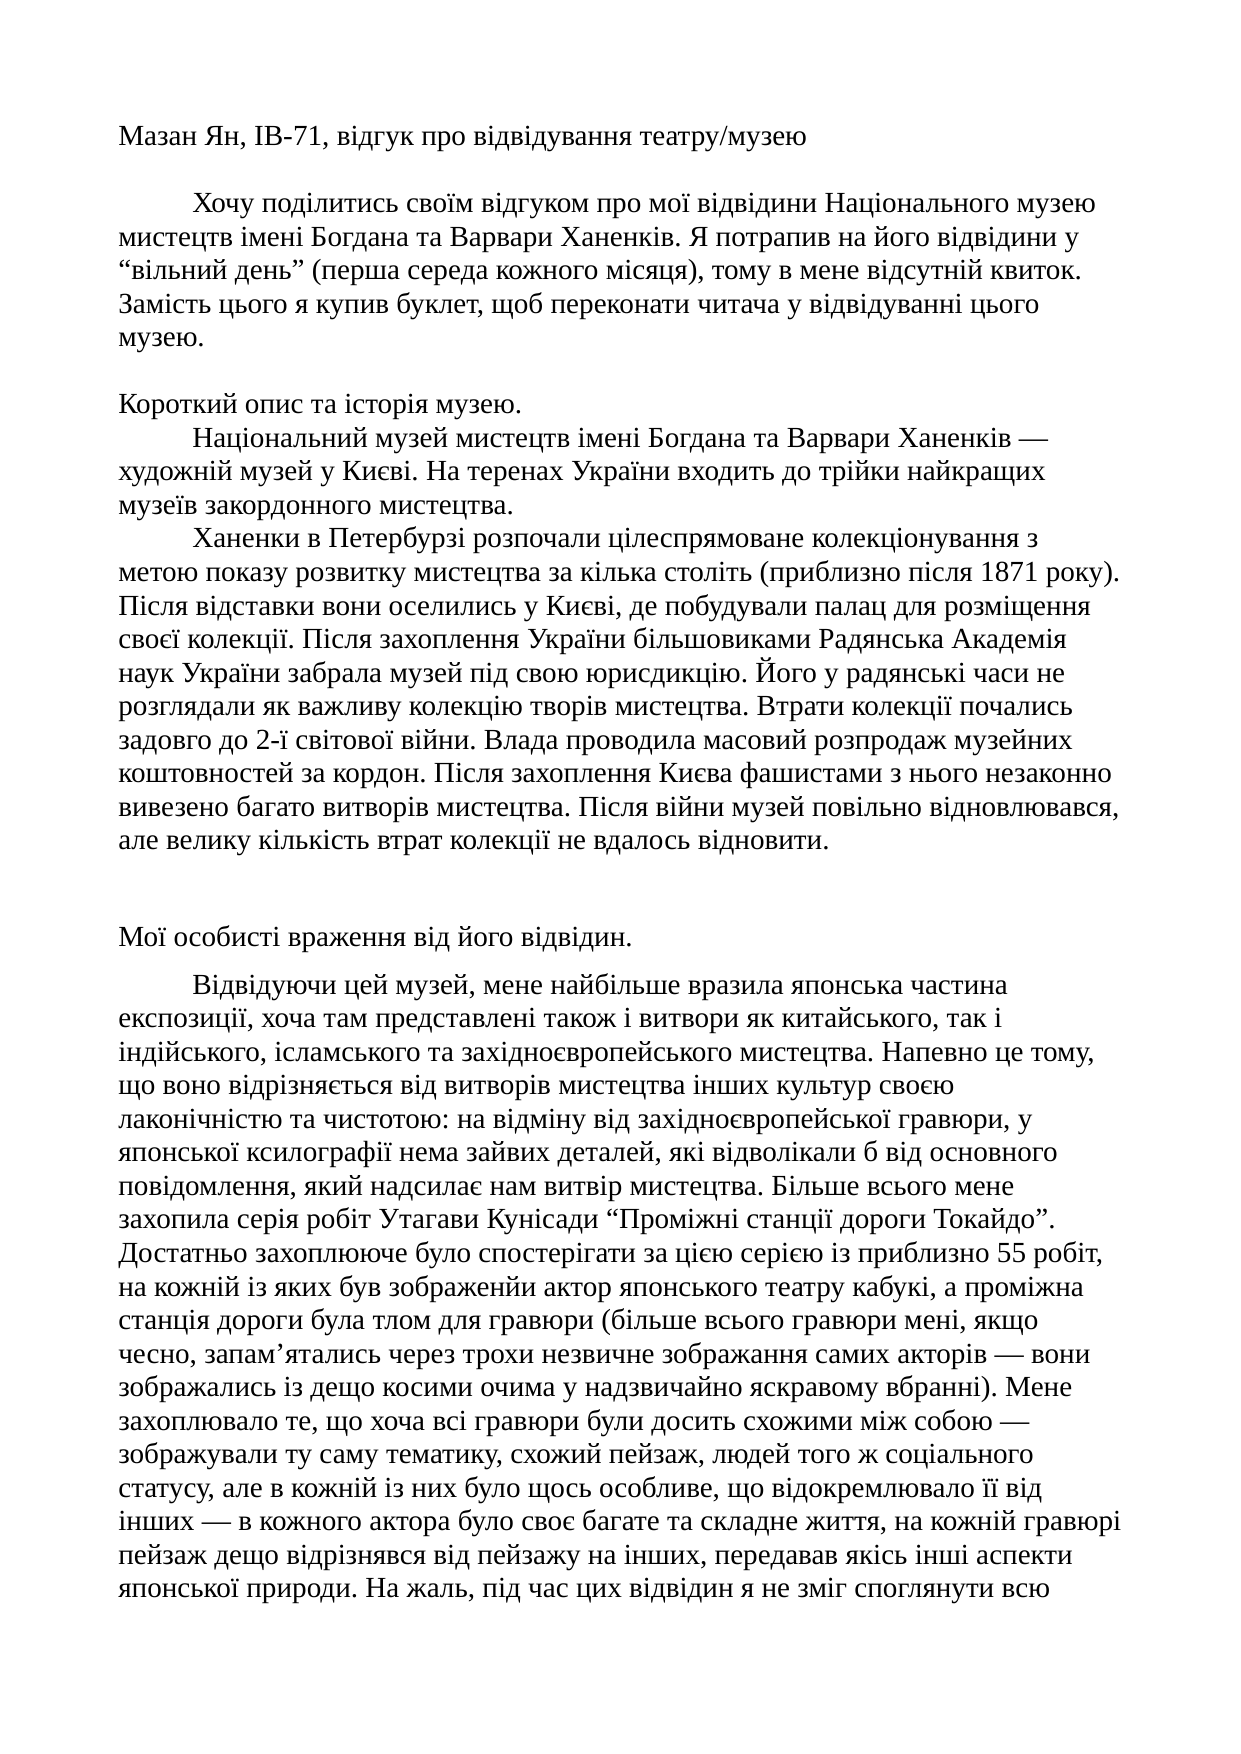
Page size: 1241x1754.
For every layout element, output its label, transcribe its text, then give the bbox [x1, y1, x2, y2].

text Короткий опис та історія музею. [118, 386, 1122, 420]
text Ханенки в Петербурзі розпочали цілеспрямоване колекціонування з метою показу розвитку мистецтва за кілька століть (приблизно після 1871 року). Після відставки вони оселились у Києві, де побудували палац для розміщення своєї колекції. Після захоплення України більшовиками Радянська Академія наук України забрала музей під свою юрисдикцію. Його у радянські часи не розглядали як важливу колекцію творів мистецтва. Втрати колекції почались задовго до 2-ї світової війни. Влада проводила масовий розпродаж музейних коштовностей за кордон. Після захоплення Києва фашистами з нього незаконно вивезено багато витворів мистецтва. Після війни музей повільно відновлювався, але велику кількість втрат колекції не вдалось відновити. [118, 521, 1122, 856]
text Мазан Ян, ІВ-71, відгук про відвідування театру/музею [118, 118, 1122, 152]
text Національний музей мистецтв імені Богдана та Варвари Ханенків — художній музей у Києві. На теренах України входить до трійки найкращих музеїв закордонного мистецтва. [118, 420, 1122, 521]
text Хочу поділитись своїм відгуком про мої відвідини Національного музею мистецтв імені Богдана та Варвари Ханенків. Я потрапив на його відвідини у “вільний день” (перша середа кожного місяця), тому в мене відсутній квиток. Замість цього я купив буклет, щоб переконати читача у відвідуванні цього музею. [118, 185, 1122, 353]
text Мої особисті враження від його відвідин. [118, 919, 1122, 952]
text Відвідуючи цей музей, мене найбільше вразила японська частина експозиції, хоча там представлені також і витвори як китайського, так і індійського, ісламського та західноєвропейського мистецтва. Напевно це тому, що воно відрізняється від витворів мистецтва інших культур своєю лаконічністю та чистотою: на відміну від західноєвропейської гравюри, у японської ксилографії нема зайвих деталей, які відволікали б від основного повідомлення, який надсилає нам витвір мистецтва. Більше всього мене захопила серія робіт Утагави Кунісади “Проміжні станції дороги Токайдо”. Достатньо захоплююче було спостерігати за цією серією із приблизно 55 робіт, на кожній із яких був зображенйи актор японського театру кабукі, а проміжна станція дороги була тлом для гравюри (більше всього гравюри мені, якщо чесно, запам’ятались через трохи незвичне зображання самих акторів — вони зображались із дещо косими очима у надзвичайно яскравому вбранні). Мене захоплювало те, що хоча всі гравюри були досить схожими між собою — зображували ту саму тематику, схожий пейзаж, людей того ж соціального статусу, але в кожній із них було щось особливе, що відокремлювало її від інших — в кожного актора було своє багате та складне життя, на кожній гравюрі пейзаж дещо відрізнявся від пейзажу на інших, передавав якісь інші аспекти японської природи. На жаль, під час цих відвідин я не зміг споглянути всю [118, 967, 1122, 1604]
